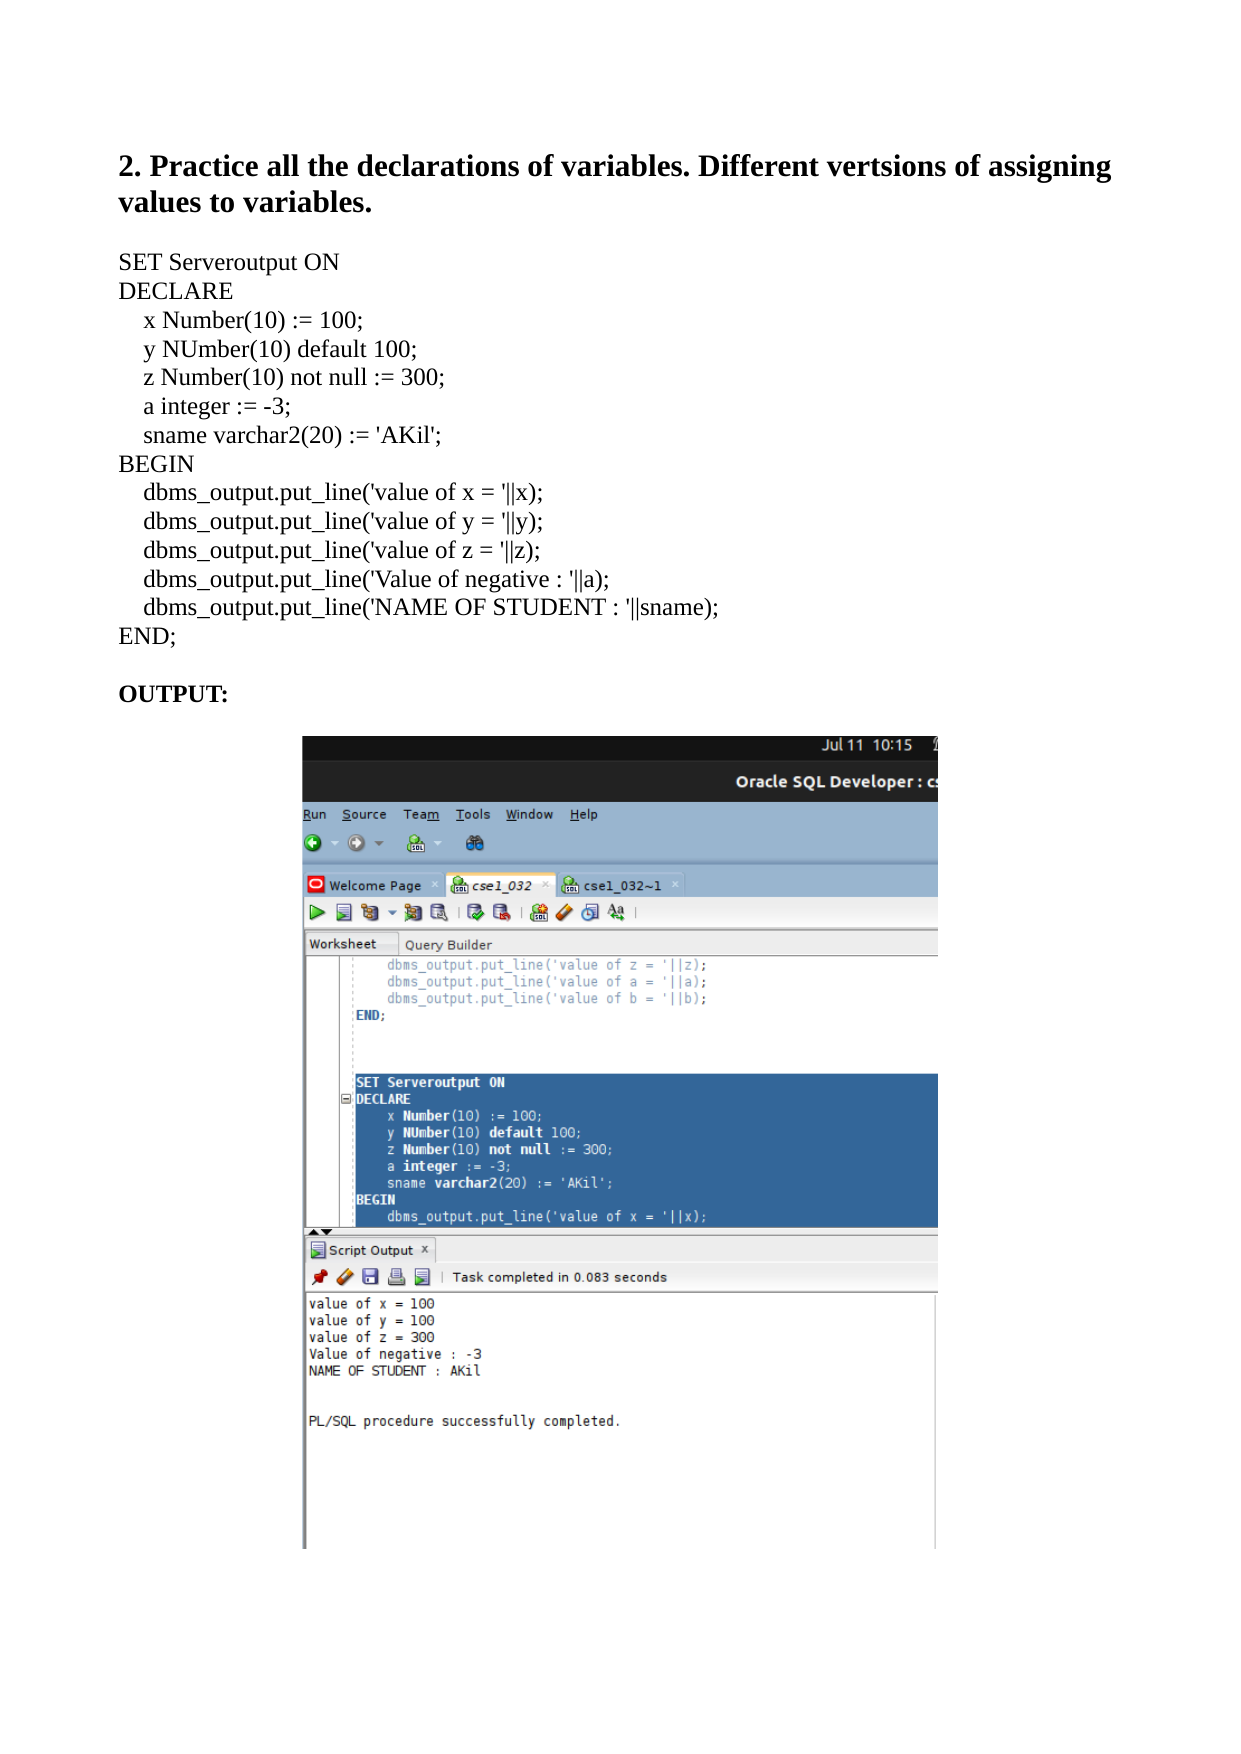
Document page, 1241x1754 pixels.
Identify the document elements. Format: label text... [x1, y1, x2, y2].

text x Number(10) := 100; [118, 305, 1122, 334]
text DECLARE [118, 276, 1122, 305]
text y NUmber(10) default 100; [118, 334, 1122, 362]
text a integer := -3; [118, 391, 1122, 420]
text dbms_output.put_line('value of y = '||y); [118, 506, 1122, 535]
picture [302, 736, 938, 1549]
text z Number(10) not null := 300; [118, 362, 1122, 391]
text dbms_output.put_line('value of x = '||x); [118, 477, 1122, 506]
text SET Serveroutput ON [118, 247, 1122, 276]
text dbms_output.put_line('NAME OF STUDENT : '||sname); [118, 592, 1122, 621]
text BEGIN [118, 449, 1122, 477]
text OUTPUT: [118, 679, 1122, 707]
text dbms_output.put_line('Value of negative : '||a); [118, 564, 1122, 592]
text 2. Practice all the declarations of variables. Different vertsions of assigning values to variables. [118, 147, 1122, 219]
text END; [118, 621, 1122, 650]
text dbms_output.put_line('value of z = '||z); [118, 535, 1122, 564]
text sname varchar2(20) := 'AKil'; [118, 420, 1122, 449]
